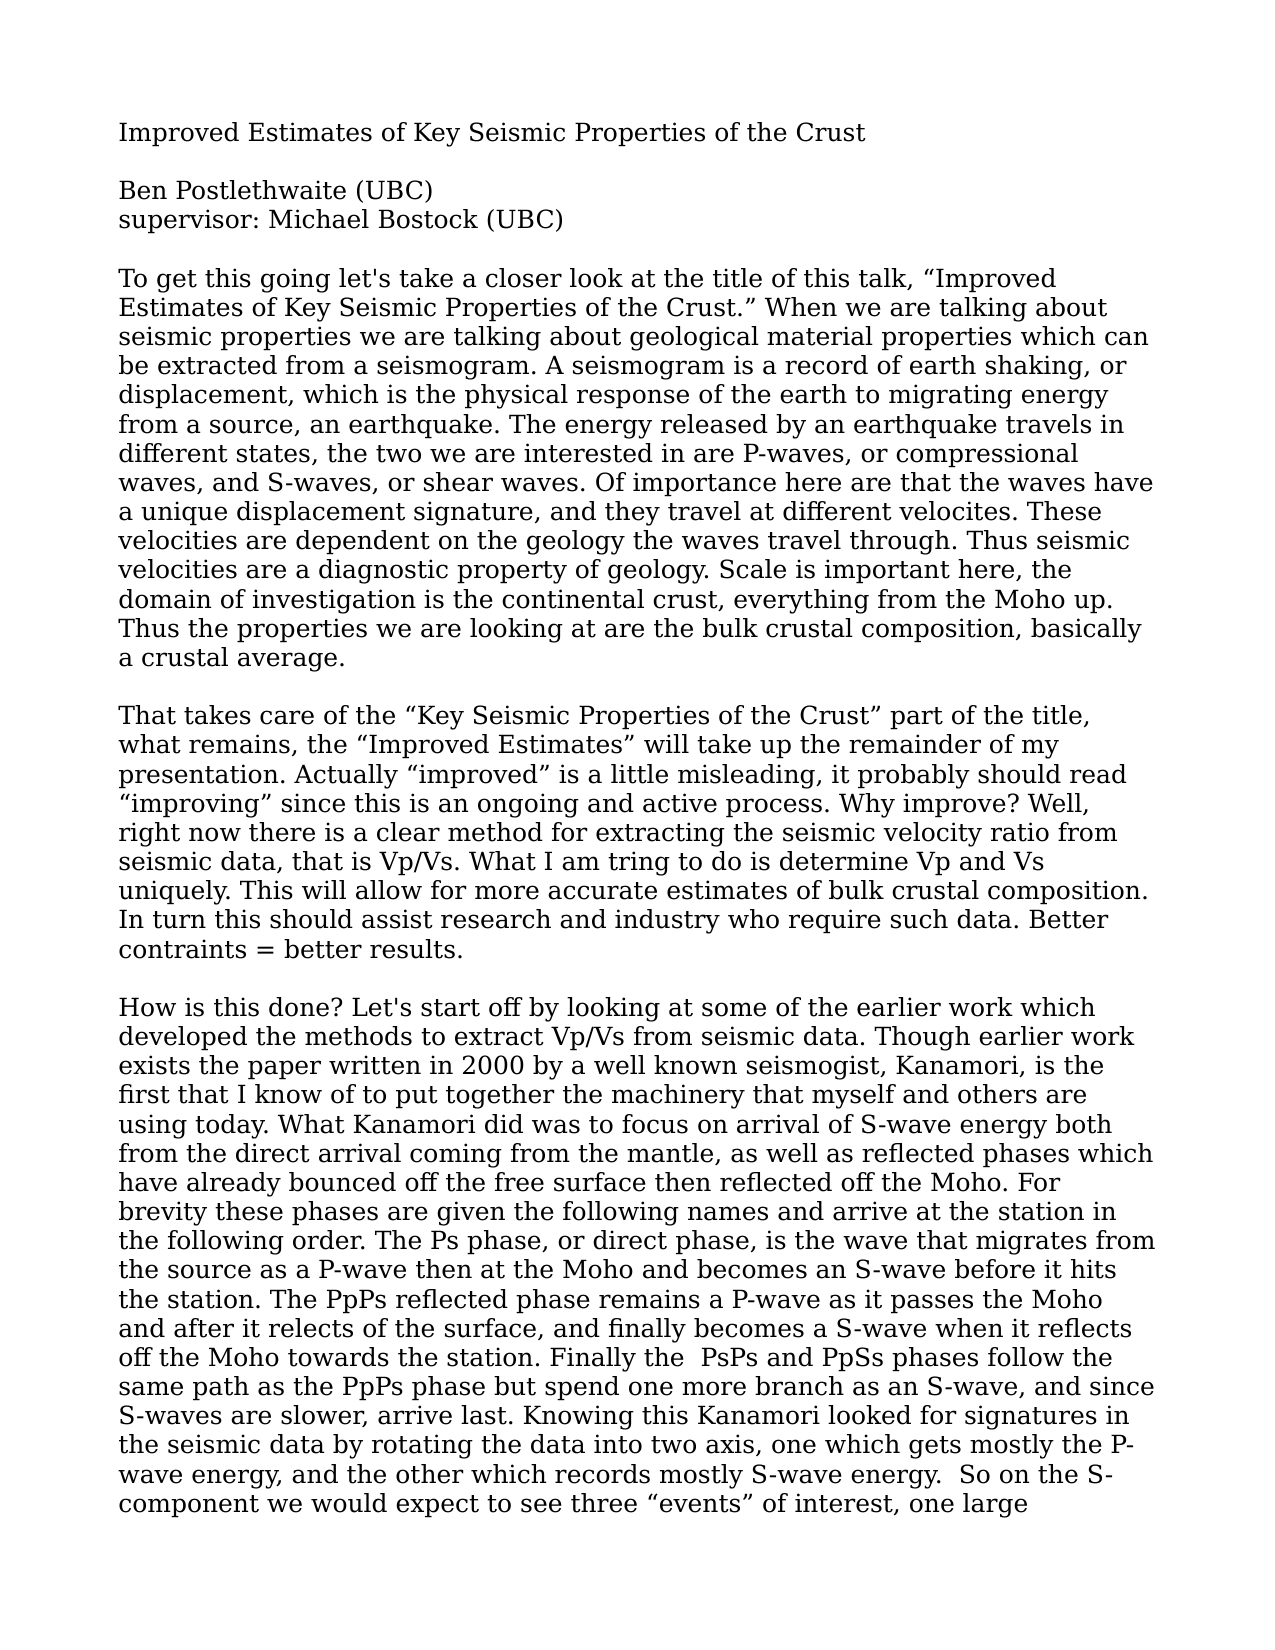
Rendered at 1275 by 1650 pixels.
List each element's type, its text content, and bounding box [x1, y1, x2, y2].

text That takes care of the “Key Seismic Properties of the Crust” part of the title, what remains, the “Improved Estimates” will take up the remainder of my presentation. Actually “improved” is a little misleading, it probably should read “improving” since this is an ongoing and active process. Why improve? Well, right now there is a clear method for extracting the seismic velocity ratio from seismic data, that is Vp/Vs. What I am tring to do is determine Vp and Vs uniquely. This will allow for more accurate estimates of bulk crustal composition. In turn this should assist research and industry who require such data. Better contraints = better results. [118, 701, 1157, 964]
text supervisor: Michael Bostock (UBC) [118, 206, 1157, 235]
text Ben Postlethwaite (UBC) [118, 176, 1157, 206]
text Improved Estimates of Key Seismic Properties of the Crust [118, 118, 1157, 147]
text To get this going let's take a closer look at the title of this talk, “Improved Estimates of Key Seismic Properties of the Crust.” When we are talking about seismic properties we are talking about geological material properties which can be extracted from a seismogram. A seismogram is a record of earth shaking, or displacement, which is the physical response of the earth to migrating energy from a source, an earthquake. The energy released by an earthquake travels in different states, the two we are interested in are P-waves, or compressional waves, and S-waves, or shear waves. Of importance here are that the waves have a unique displacement signature, and they travel at different velocites. These velocities are dependent on the geology the waves travel through. Thus seismic velocities are a diagnostic property of geology. Scale is important here, the domain of investigation is the continental crust, everything from the Moho up. Thus the properties we are looking at are the bulk crustal composition, basically a crustal average. [118, 264, 1157, 672]
text How is this done? Let's start off by looking at some of the earlier work which developed the methods to extract Vp/Vs from seismic data. Though earlier work exists the paper written in 2000 by a well known seismogist, Kanamori, is the first that I know of to put together the machinery that myself and others are using today. What Kanamori did was to focus on arrival of S-wave energy both from the direct arrival coming from the mantle, as well as reflected phases which have already bounced off the free surface then reflected off the Moho. For brevity these phases are given the following names and arrive at the station in the following order. The Ps phase, or direct phase, is the wave that migrates from the source as a P-wave then at the Moho and becomes an S-wave before it hits the station. The PpPs reflected phase remains a P-wave as it passes the Moho and after it relects of the surface, and finally becomes a S-wave when it reflects off the Moho towards the station. Finally the PsPs and PpSs phases follow the same path as the PpPs phase but spend one more branch as an S-wave, and since S-waves are slower, arrive last. Knowing this Kanamori looked for signatures in the seismic data by rotating the data into two axis, one which gets mostly the P-wave energy, and the other which records mostly S-wave energy. So on the S-component we would expect to see three “events” of interest, one large [118, 993, 1157, 1518]
